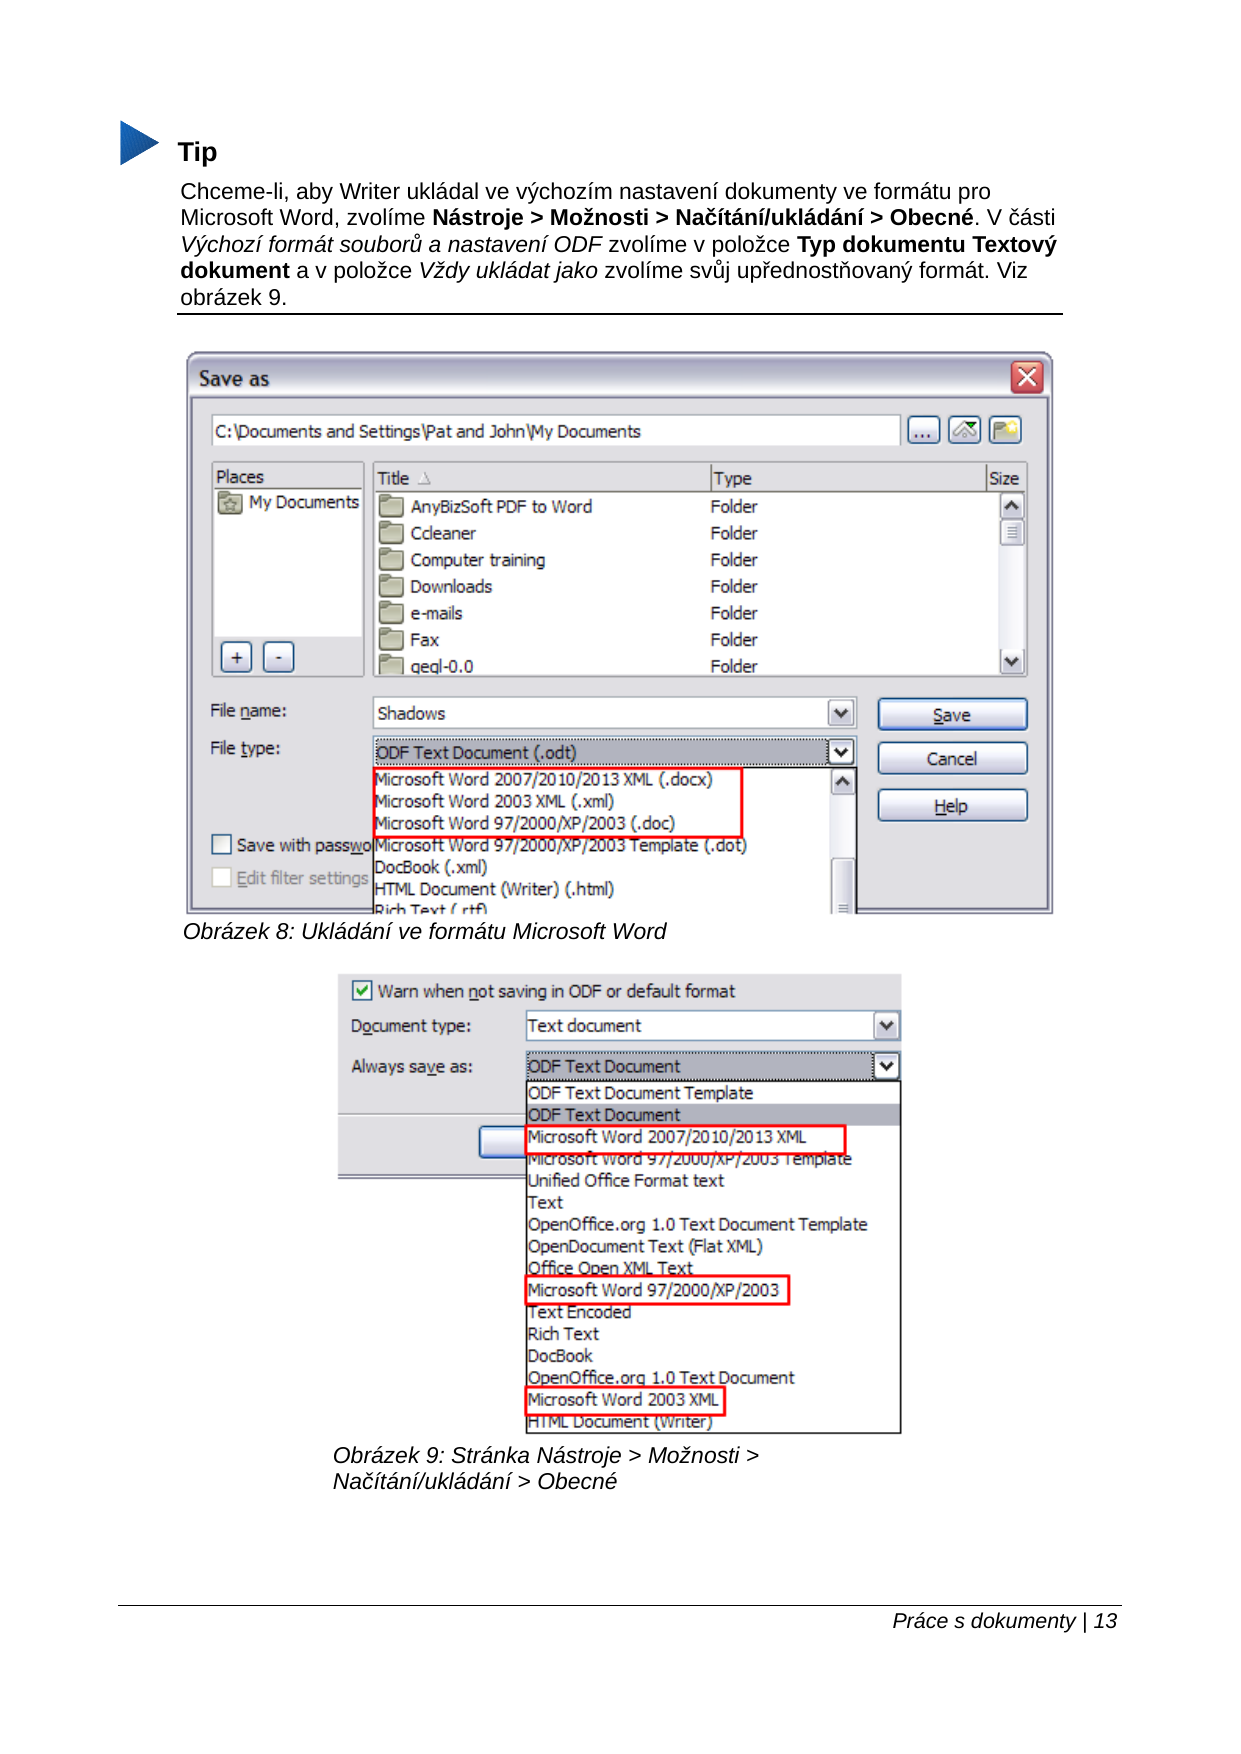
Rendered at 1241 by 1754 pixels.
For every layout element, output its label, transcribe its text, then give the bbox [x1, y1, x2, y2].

picture [182, 347, 1058, 919]
picture [332, 968, 908, 1442]
text Chceme-li, aby Writer ukládal ve výchozím nastavení dokumenty ve formátu pro Microsoft Word, zvolíme Nástroje > Možnosti > Načítání/ukládání > Obecné. V části Výchozí formát souborů a nastavení ODF zvolíme v položce Typ dokumentu Textový dokument a v položce Vždy ukládat jako zvolíme svůj upřednostňovaný formát. Viz obrázek 9. [177, 175, 1063, 313]
text Obrázek 9: Stránka Nástroje > Možnosti > Načítání/ukládání > Obecné [333, 1442, 908, 1495]
subtitle Tip [118, 118, 1122, 167]
text Obrázek 8: Ukládání ve formátu Microsoft Word [183, 919, 1058, 944]
